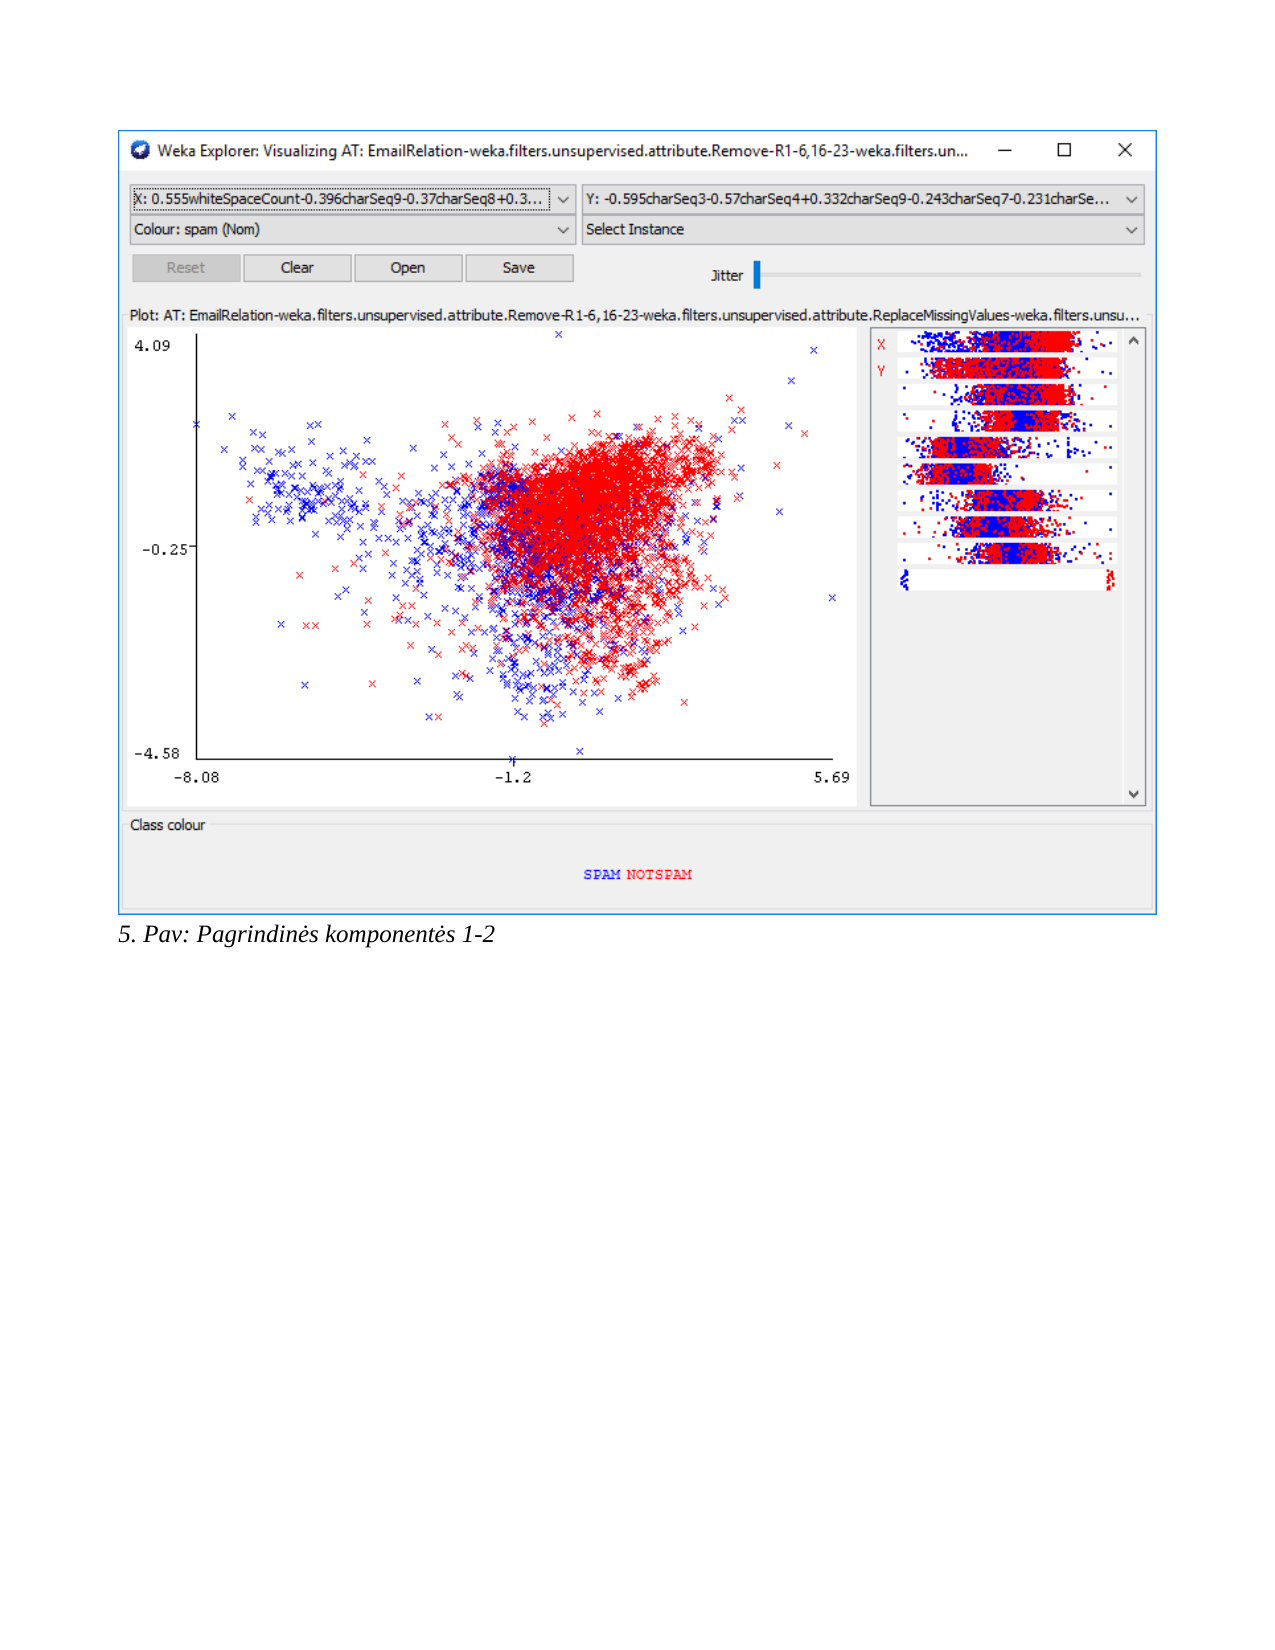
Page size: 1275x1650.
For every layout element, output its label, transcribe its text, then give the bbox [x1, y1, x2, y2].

picture [118, 130, 1157, 915]
text 5. Pav: Pagrindinės komponentės 1-2 [118, 915, 1157, 948]
